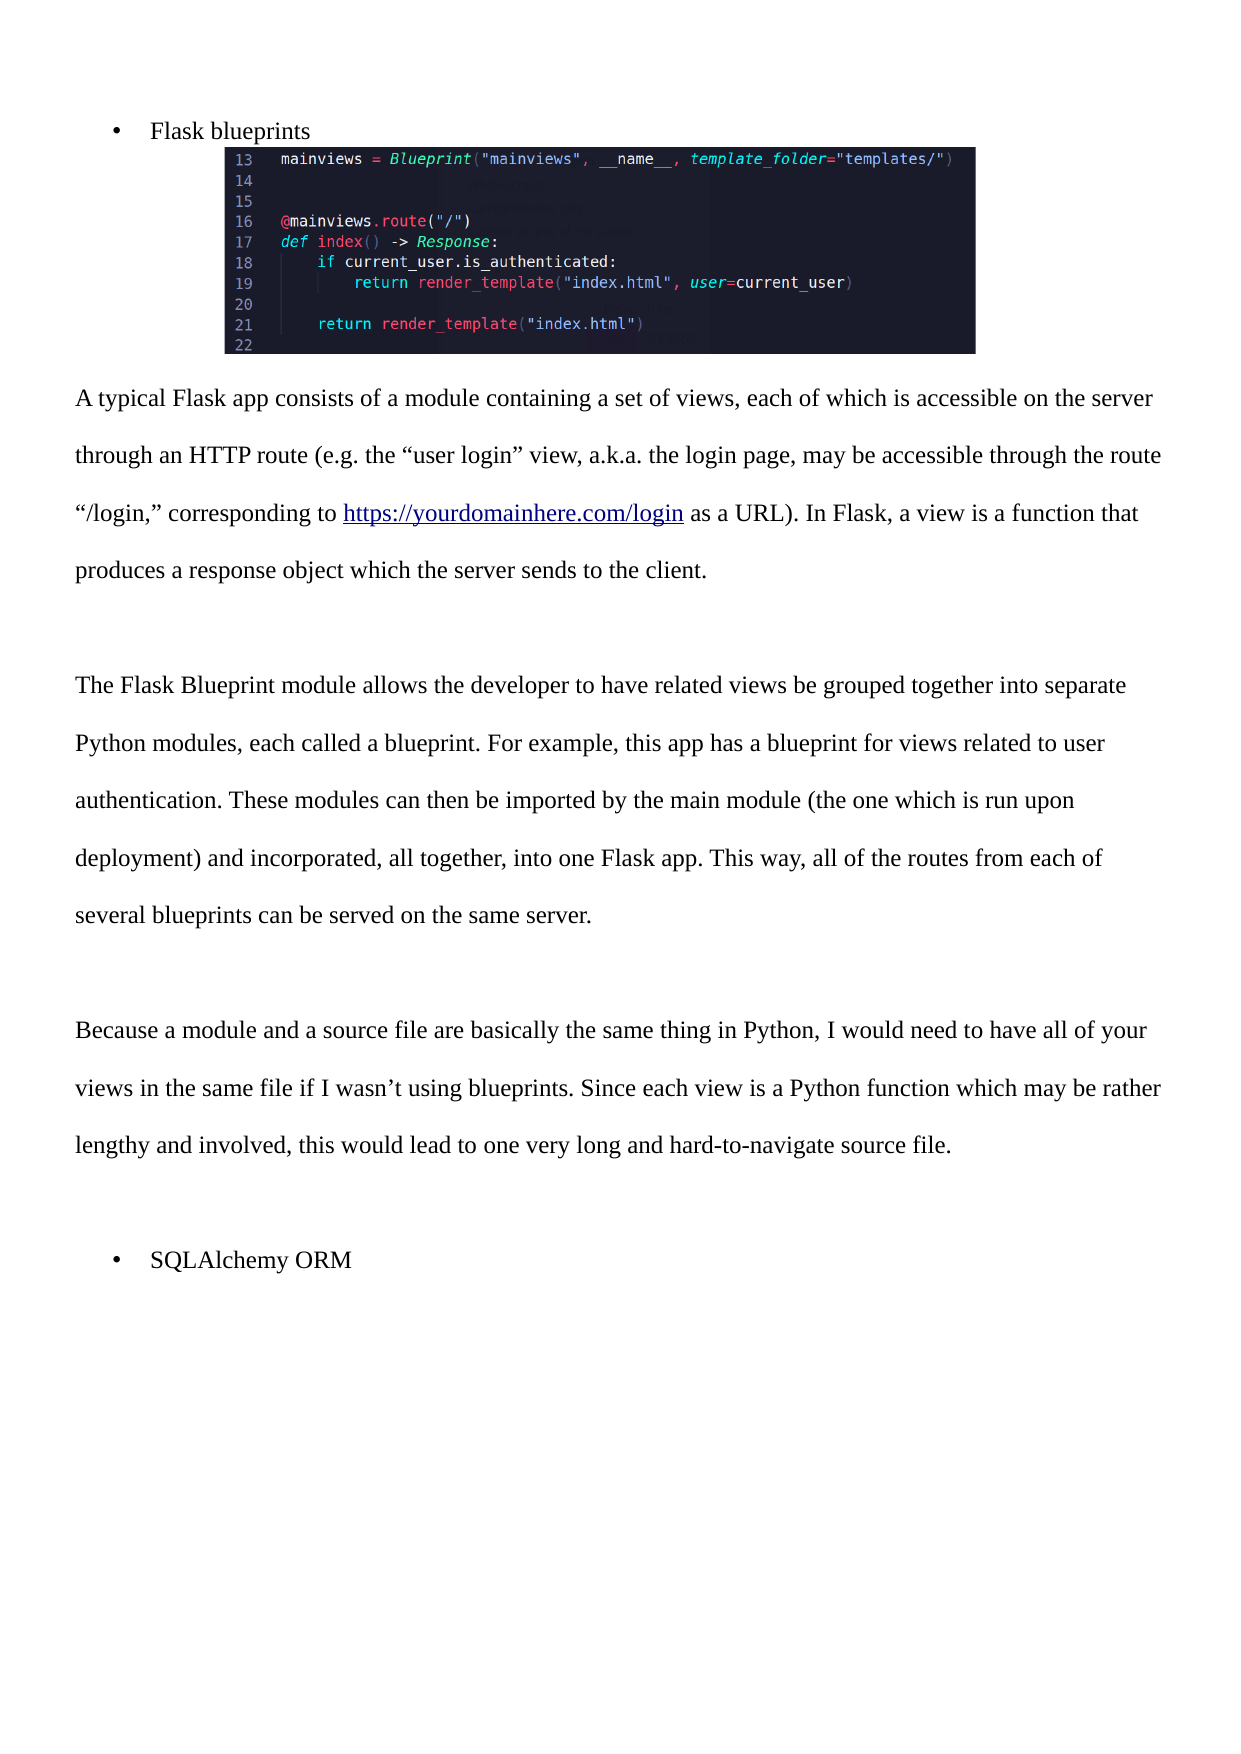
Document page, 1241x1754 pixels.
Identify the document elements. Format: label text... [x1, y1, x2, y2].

list SQLAlchemy ORM [112, 1245, 1163, 1274]
picture [224, 147, 976, 354]
text The Flask Blueprint module allows the developer to have related views be grouped together into separate Python modules, each called a blueprint. For example, this app has a blueprint for views related to user authentication. These modules can then be imported by the main module (the one which is run upon deployment) and incorporated, all together, into one Flask app. This way, all of the routes from each of several blueprints can be served on the same server. [75, 670, 1163, 929]
text Because a module and a source file are basically the same thing in Python, I would need to have all of your views in the same file if I wasn’t using blueprints. Since each view is a Python function which may be rather lengthy and involved, this would lead to one very long and hard-to-navigate source file. [75, 1015, 1163, 1159]
text A typical Flask app consists of a module containing a set of views, each of which is accessible on the server through an HTTP route (e.g. the “user login” view, a.k.a. the login page, may be accessible through the route “/login,” corresponding to https://yourdomainhere.com/login as a URL). In Flask, a view is a function that produces a response object which the server sends to the client. [75, 173, 1163, 584]
list Flask blueprints [112, 116, 1163, 144]
